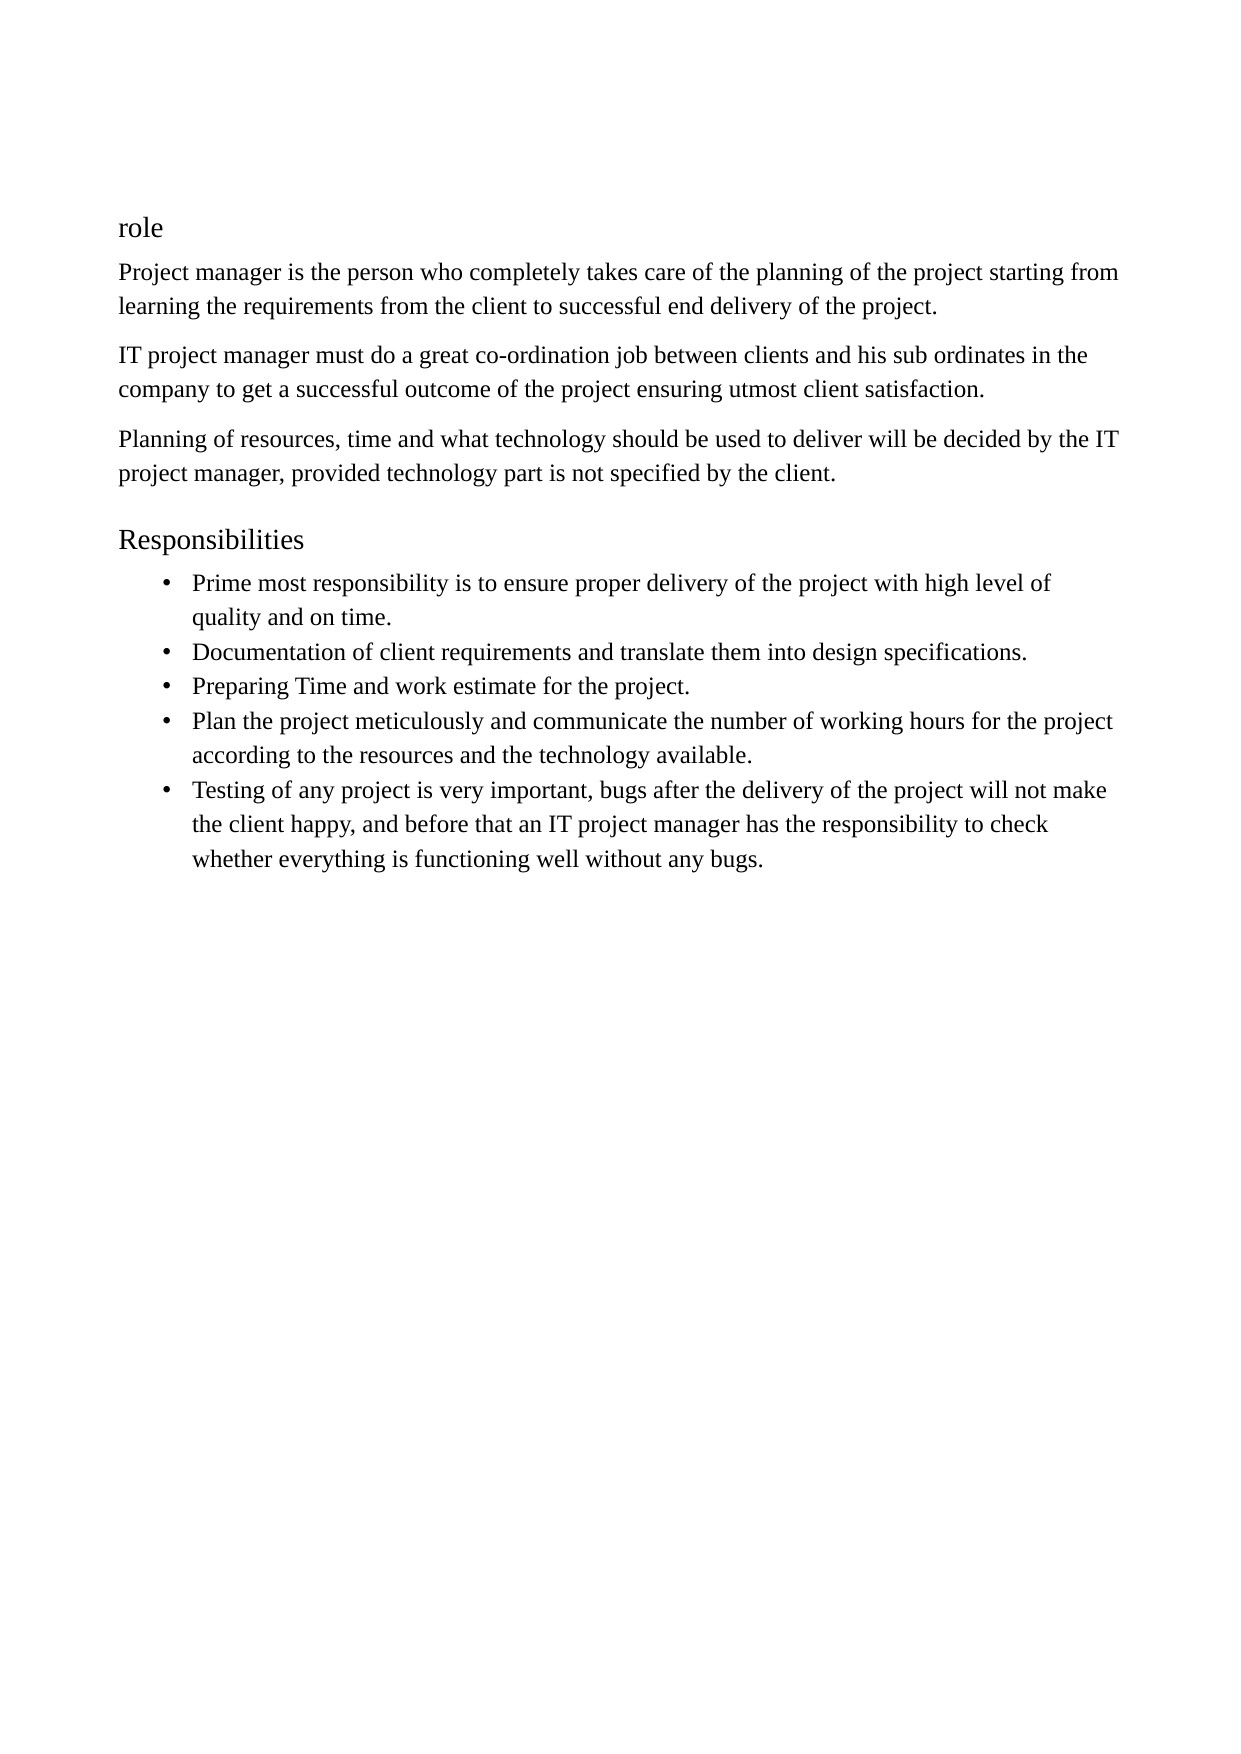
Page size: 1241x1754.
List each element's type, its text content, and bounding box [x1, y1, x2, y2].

list Documentation of client requirements and translate them into design specifications. [162, 637, 1122, 666]
text IT project manager must do a great co-ordination job between clients and his sub ordinates in the company to get a successful outcome of the project ensuring utmost client satisfaction. [118, 340, 1122, 403]
list Preparing Time and work estimate for the project. [162, 671, 1122, 700]
text Project manager is the person who completely takes care of the planning of the project starting from learning the requirements from the client to successful end delivery of the project. [118, 257, 1122, 320]
subtitle role [118, 211, 1122, 244]
list Plan the project meticulously and communicate the number of working hours for the project according to the resources and the technology available. [162, 706, 1122, 769]
text Planning of resources, time and what technology should be used to deliver will be decided by the IT project manager, provided technology part is not specified by the client. [118, 424, 1122, 487]
list Testing of any project is very important, bugs after the delivery of the project will not make the client happy, and before that an IT project manager has the responsibility to check whether everything is functioning well without any bugs. [162, 775, 1122, 872]
list Prime most responsibility is to ensure proper delivery of the project with high level of quality and on time. [162, 568, 1122, 631]
subtitle Responsibilities [118, 522, 1122, 555]
